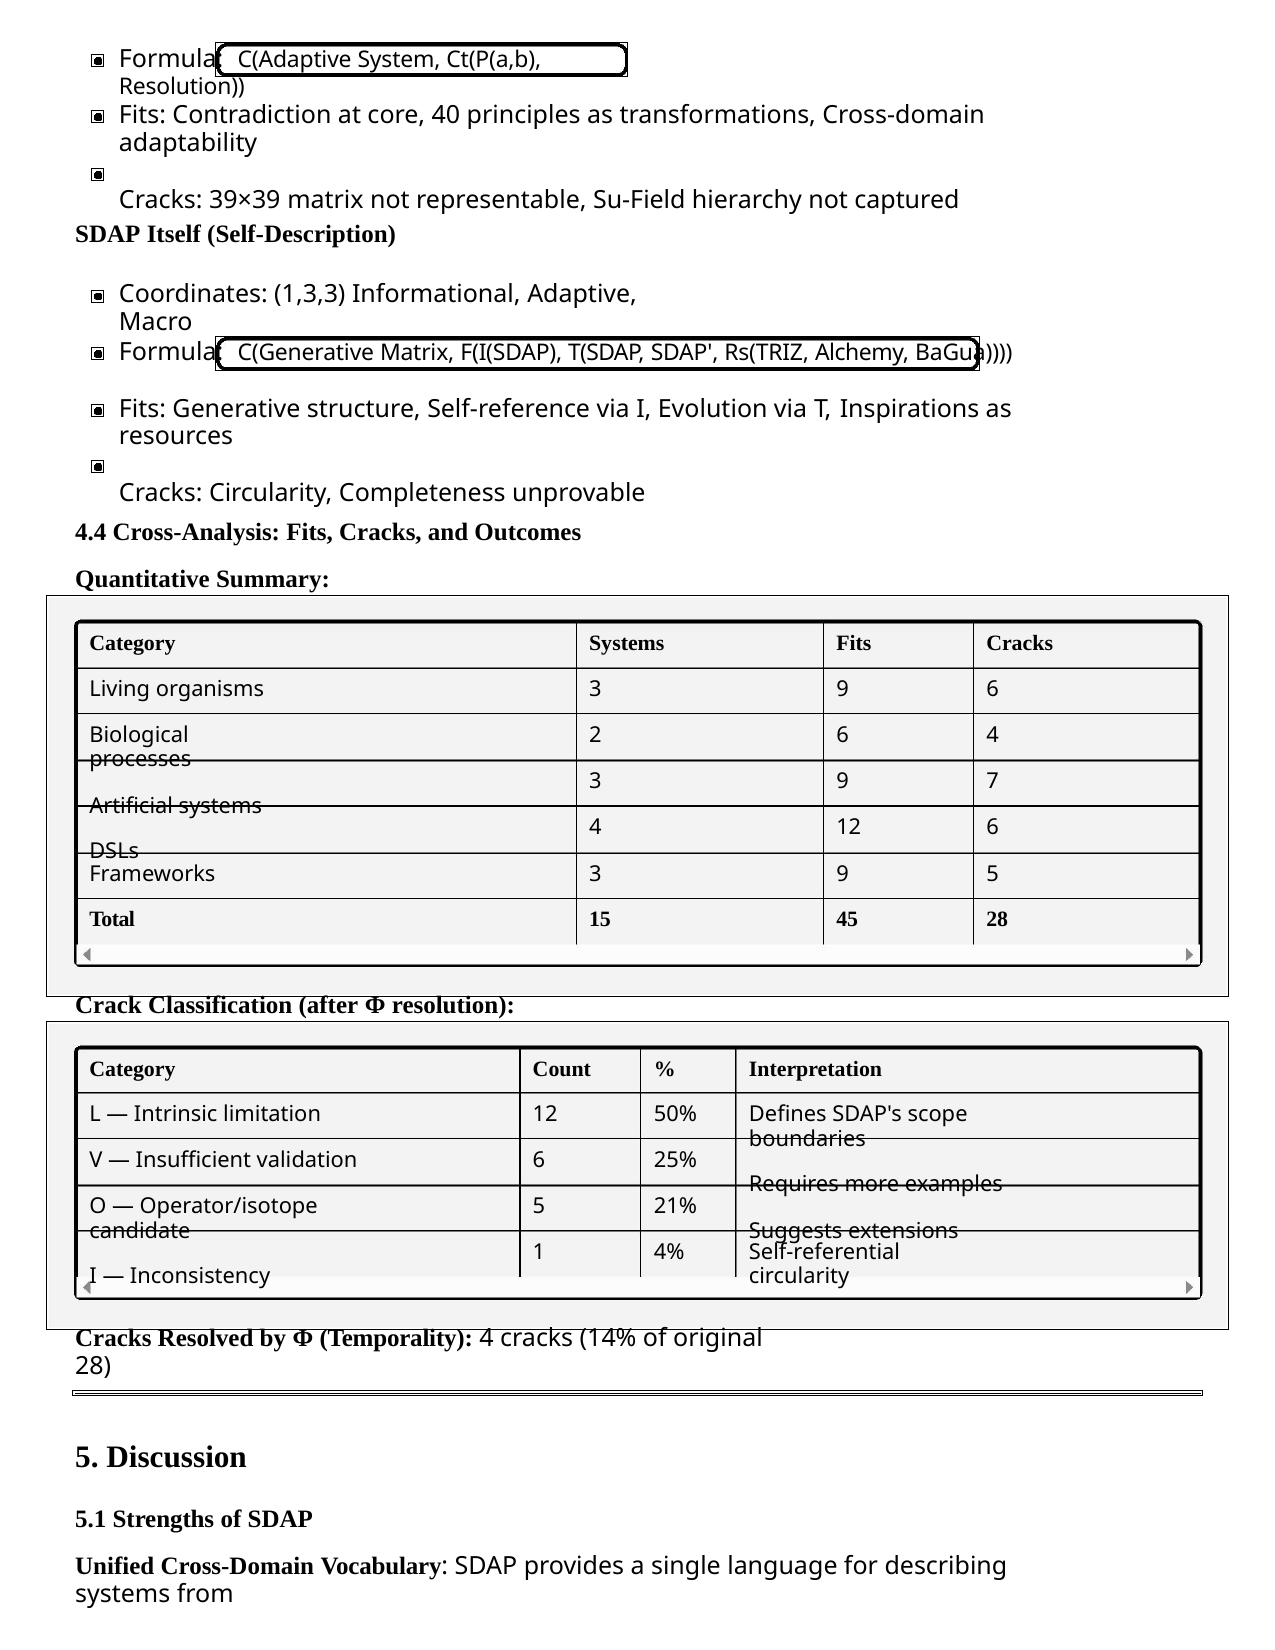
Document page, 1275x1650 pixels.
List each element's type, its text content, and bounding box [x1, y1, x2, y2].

text 4 [589, 815, 625, 839]
text 5 [75, 1506, 87, 1533]
picture [92, 55, 103, 66]
text Fits: Generative structure, Self-reference via I, Evolution via T, Inspirations as resources [119, 395, 1029, 450]
picture [73, 1391, 1202, 1395]
picture [92, 461, 103, 472]
text Frameworks [89, 862, 223, 886]
text Systems [589, 631, 689, 655]
text 25% [654, 1148, 719, 1172]
text 5 [532, 1194, 568, 1219]
picture [92, 111, 103, 122]
picture [92, 348, 103, 359]
text DSLs [89, 839, 294, 863]
text O — Operator/isotope candidate [89, 1194, 399, 1243]
text V — Insufficient validation [89, 1148, 399, 1172]
text 7 [986, 769, 1022, 794]
text 5 [986, 862, 1022, 886]
text Coordinates: (1,3,3) Informational, Adaptive, Macro [119, 281, 669, 336]
text 6 [986, 815, 1022, 839]
text Quantitative Summary: [75, 565, 355, 593]
text Formula: C(Adaptive System, Ct(P(a,b), Resolution)) [119, 45, 644, 100]
text 9 [836, 677, 896, 702]
text Cracks [986, 631, 1078, 655]
text Unified Cross-Domain Vocabulary: SDAP provides a single language for describing systems from [75, 1553, 1102, 1608]
text Requires more examples [749, 1172, 1072, 1196]
text 3 [589, 862, 625, 886]
text Cracks: 39×39 matrix not representable, Su-Field hierarchy not captured [119, 187, 1015, 214]
text Count [532, 1057, 616, 1081]
text 6 [836, 723, 872, 747]
text 50% [654, 1102, 719, 1127]
text Fits [836, 631, 896, 655]
text 3 [589, 677, 625, 702]
picture [47, 1022, 1228, 1329]
text Cracks Resolved by Φ (Temporality): 4 cracks (14% of original 28) [75, 1324, 800, 1380]
text % [654, 1057, 701, 1081]
text Artificial systems [89, 794, 294, 818]
text 4 [75, 518, 87, 535]
text 12 [836, 815, 883, 839]
text 21% [654, 1194, 719, 1219]
text Suggests extensions [749, 1219, 1072, 1243]
text SDAP Itself (Self-Description) [75, 220, 419, 248]
text 28 [986, 907, 1033, 931]
text 5 [75, 1439, 91, 1474]
text Total [89, 907, 223, 931]
text Category [89, 631, 200, 655]
text 1 [532, 1240, 568, 1264]
text 2 [589, 723, 625, 747]
text Cracks: Circularity, Completeness unprovable [119, 479, 1029, 507]
text 3 [589, 769, 625, 794]
picture [47, 596, 1228, 996]
text .4 Cross-Analysis: Fits, Cracks, and Outcomes [87, 518, 606, 546]
text .1 Strengths of SDAP [87, 1506, 338, 1533]
text Category [89, 1057, 200, 1081]
picture [92, 169, 103, 180]
text Interpretation [749, 1057, 907, 1081]
text 6 [986, 677, 1022, 702]
text 4 [75, 537, 87, 546]
text 45 [836, 907, 883, 931]
text Crack Classification (after Φ resolution): [75, 992, 539, 1019]
text 6 [532, 1148, 579, 1172]
text 12 [532, 1102, 579, 1127]
picture [92, 291, 103, 302]
text 9 [836, 862, 883, 886]
text 4% [654, 1240, 719, 1264]
picture [216, 366, 979, 370]
picture [92, 405, 103, 416]
text . Discussion [91, 1439, 272, 1474]
text Formula: C(Generative Matrix, F(I(SDAP), T(SDAP, SDAP', Rs(TRIZ, Alchemy, BaGua)))) [119, 339, 1029, 366]
text Self-referential circularity [749, 1240, 1001, 1288]
text Living organisms [89, 677, 294, 702]
text Biological processes [89, 723, 294, 771]
text Defines SDAP's scope boundaries [749, 1102, 1072, 1151]
text 15 [589, 907, 636, 931]
text 9 [836, 769, 872, 794]
text 4 [986, 723, 1022, 747]
text L — Intrinsic limitation [89, 1102, 399, 1127]
text I — Inconsistency [89, 1264, 399, 1288]
text Fits: Contradiction at core, 40 principles as transformations, Cross-domain adaptability [119, 101, 1015, 157]
